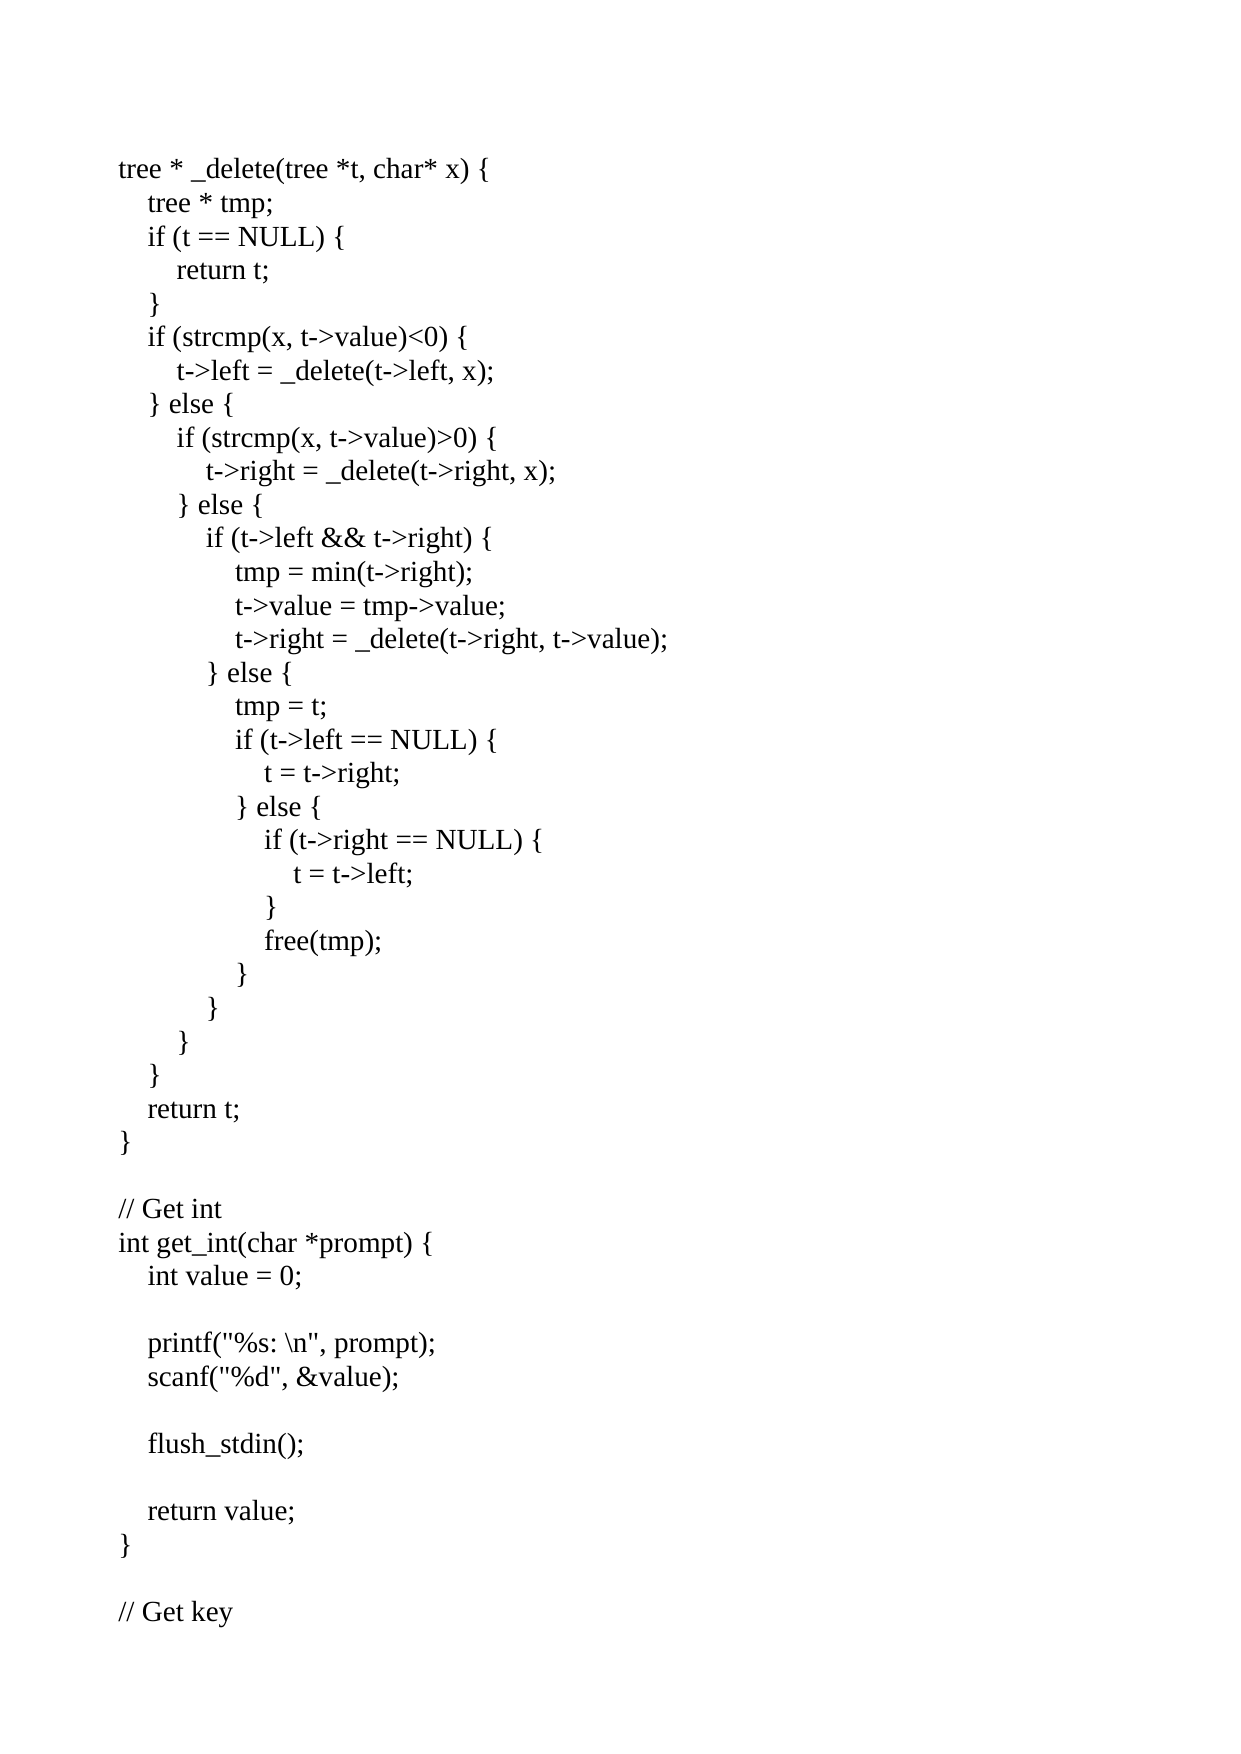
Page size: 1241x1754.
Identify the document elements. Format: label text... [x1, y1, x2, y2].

text int get_int(char *prompt) { [118, 1225, 1122, 1258]
text tmp = t; [118, 688, 1122, 722]
text t->right = _delete(t->right, t->value); [118, 621, 1122, 655]
text } [118, 286, 1122, 319]
text if (strcmp(x, t->value)>0) { [118, 420, 1122, 453]
text } [118, 1057, 1122, 1091]
text flush_stdin(); [118, 1426, 1122, 1460]
text } else { [118, 655, 1122, 688]
text } [118, 1527, 1122, 1560]
text tree * _delete(tree *t, char* x) { [118, 152, 1122, 185]
text printf("%s: \n", prompt); [118, 1326, 1122, 1359]
text } [118, 957, 1122, 990]
text } [118, 1124, 1122, 1158]
text } [118, 889, 1122, 923]
text t->left = _delete(t->left, x); [118, 353, 1122, 386]
text if (strcmp(x, t->value)<0) { [118, 319, 1122, 353]
text return value; [118, 1493, 1122, 1527]
text scanf("%d", &value); [118, 1359, 1122, 1393]
text t->right = _delete(t->right, x); [118, 453, 1122, 487]
text free(tmp); [118, 923, 1122, 957]
text tree * tmp; [118, 185, 1122, 219]
text tmp = min(t->right); [118, 554, 1122, 588]
text if (t == NULL) { [118, 219, 1122, 252]
text return t; [118, 1091, 1122, 1124]
text if (t->left == NULL) { [118, 722, 1122, 755]
text t->value = tmp->value; [118, 588, 1122, 621]
text if (t->left && t->right) { [118, 521, 1122, 554]
text } else { [118, 386, 1122, 420]
text } [118, 1024, 1122, 1057]
text t = t->right; [118, 755, 1122, 789]
text } [118, 990, 1122, 1024]
text int value = 0; [118, 1258, 1122, 1292]
text // Get int [118, 1191, 1122, 1225]
text if (t->right == NULL) { [118, 822, 1122, 856]
text } else { [118, 789, 1122, 822]
text t = t->left; [118, 856, 1122, 889]
text } else { [118, 487, 1122, 521]
text // Get key [118, 1594, 1122, 1627]
text return t; [118, 252, 1122, 286]
